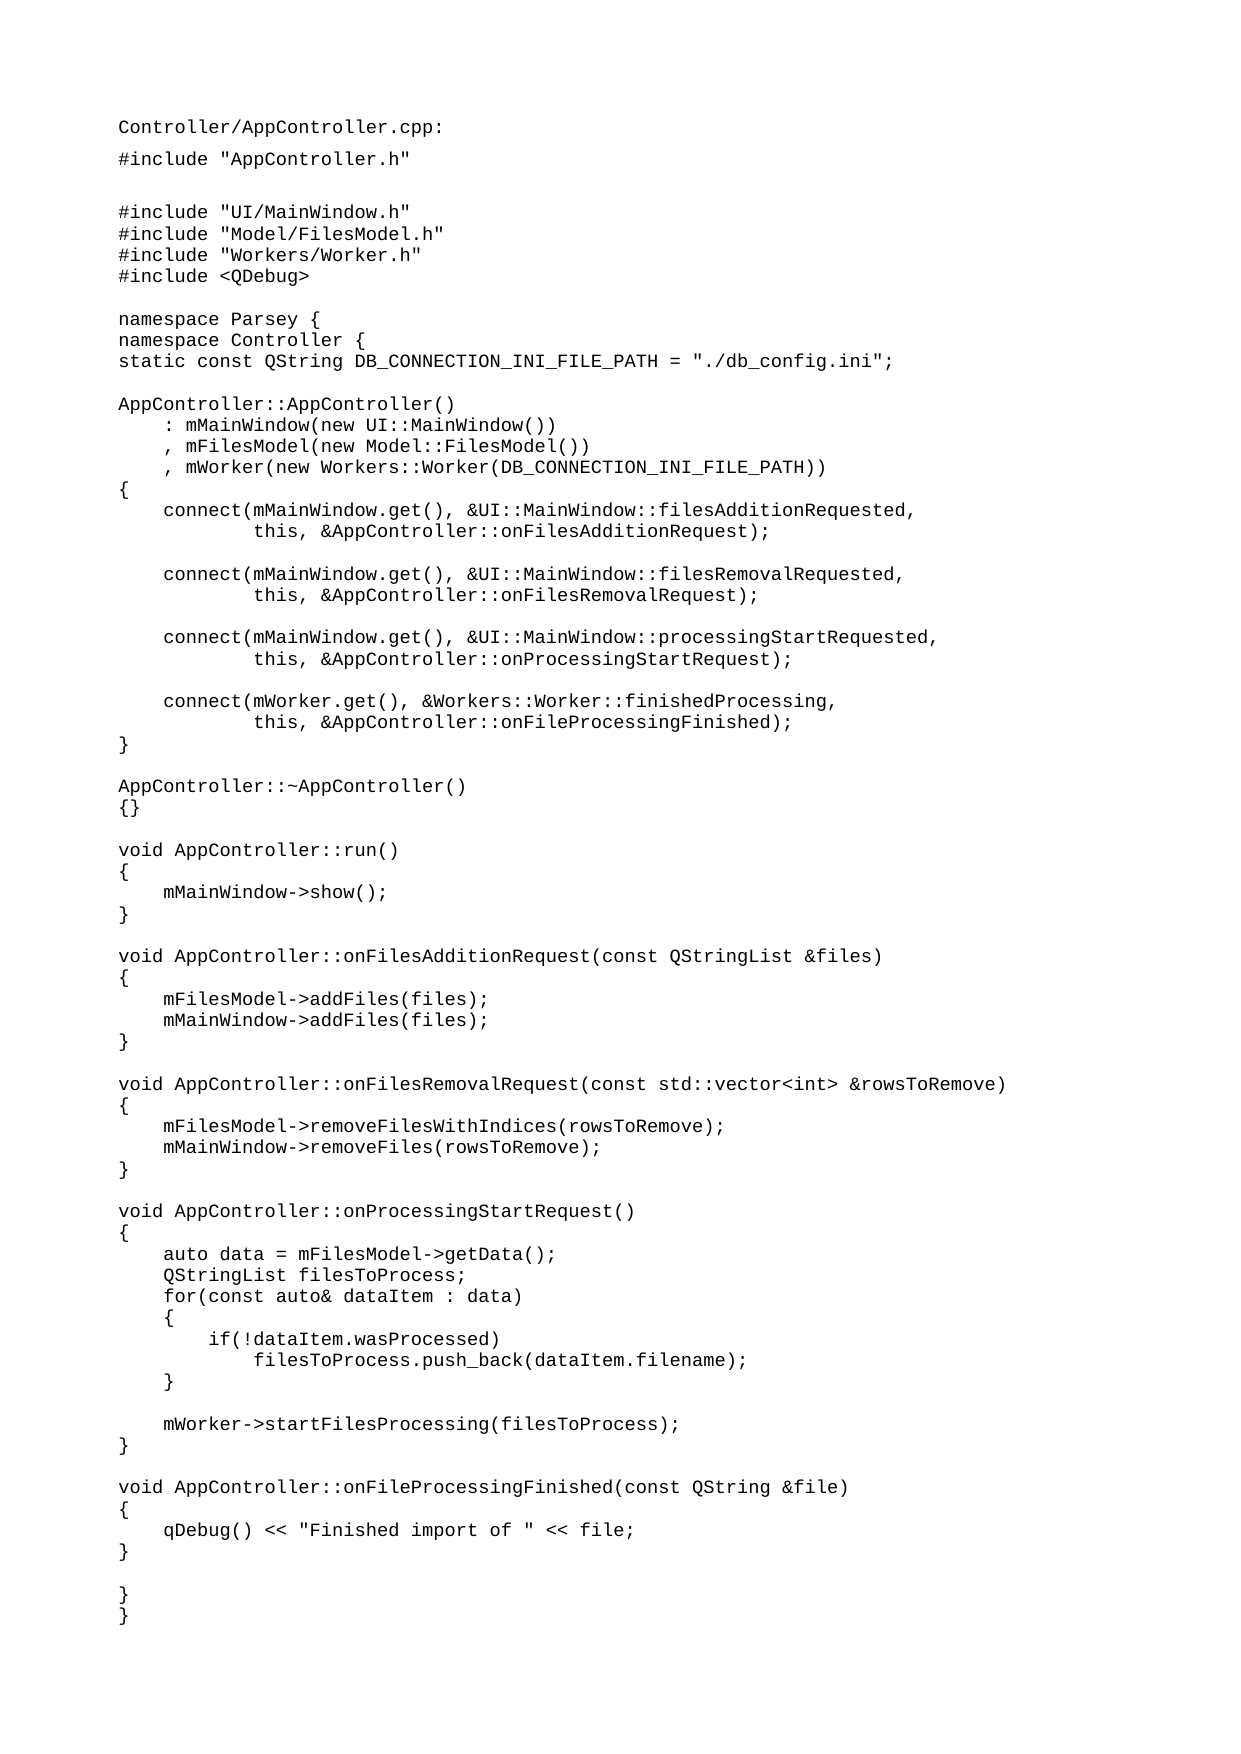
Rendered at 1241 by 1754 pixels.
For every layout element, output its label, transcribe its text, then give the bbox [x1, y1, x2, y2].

text namespace Controller { [118, 331, 1122, 352]
text Controller/AppController.cpp: [118, 118, 1122, 139]
text , mFilesModel(new Model::FilesModel()) [118, 437, 1122, 458]
text connect(mMainWindow.get(), &UI::MainWindow::processingStartRequested, [118, 628, 1122, 649]
text } [118, 1032, 1122, 1053]
text void AppController::onFilesAdditionRequest(const QStringList &files) [118, 947, 1122, 968]
text for(const auto& dataItem : data) [118, 1287, 1122, 1308]
text { [118, 1096, 1122, 1117]
text mFilesModel->removeFilesWithIndices(rowsToRemove); [118, 1117, 1122, 1138]
text connect(mMainWindow.get(), &UI::MainWindow::filesAdditionRequested, [118, 501, 1122, 522]
text this, &AppController::onProcessingStartRequest); [118, 649, 1122, 671]
text static const QString DB_CONNECTION_INI_FILE_PATH = "./db_config.ini"; [118, 352, 1122, 373]
text #include "UI/MainWindow.h" [118, 203, 1122, 224]
text qDebug() << "Finished import of " << file; [118, 1521, 1122, 1542]
text } [118, 1436, 1122, 1457]
text } [118, 1606, 1122, 1627]
text mMainWindow->addFiles(files); [118, 1011, 1122, 1032]
text mWorker->startFilesProcessing(filesToProcess); [118, 1414, 1122, 1436]
text } [118, 1372, 1122, 1393]
text } [118, 1159, 1122, 1181]
text connect(mWorker.get(), &Workers::Worker::finishedProcessing, [118, 692, 1122, 713]
text mMainWindow->removeFiles(rowsToRemove); [118, 1138, 1122, 1159]
text mMainWindow->show(); [118, 883, 1122, 904]
text { [118, 479, 1122, 501]
text AppController::AppController() [118, 394, 1122, 416]
text : mMainWindow(new UI::MainWindow()) [118, 416, 1122, 437]
text this, &AppController::onFilesAdditionRequest); [118, 522, 1122, 543]
text mFilesModel->addFiles(files); [118, 989, 1122, 1011]
text void AppController::onProcessingStartRequest() [118, 1202, 1122, 1223]
text this, &AppController::onFilesRemovalRequest); [118, 586, 1122, 607]
text } [118, 734, 1122, 756]
text filesToProcess.push_back(dataItem.filename); [118, 1351, 1122, 1372]
text { [118, 862, 1122, 883]
text QStringList filesToProcess; [118, 1266, 1122, 1287]
text , mWorker(new Workers::Worker(DB_CONNECTION_INI_FILE_PATH)) [118, 458, 1122, 479]
text } [118, 1542, 1122, 1563]
text void AppController::run() [118, 841, 1122, 862]
text namespace Parsey { [118, 309, 1122, 331]
text { [118, 1223, 1122, 1244]
text { [118, 1308, 1122, 1329]
text } [118, 1584, 1122, 1606]
text { [118, 1499, 1122, 1521]
text } [118, 904, 1122, 926]
text #include <QDebug> [118, 267, 1122, 288]
text void AppController::onFilesRemovalRequest(const std::vector<int> &rowsToRemove) [118, 1074, 1122, 1096]
text #include "Model/FilesModel.h" [118, 224, 1122, 246]
text AppController::~AppController() [118, 777, 1122, 798]
text this, &AppController::onFileProcessingFinished); [118, 713, 1122, 734]
text auto data = mFilesModel->getData(); [118, 1244, 1122, 1266]
text { [118, 968, 1122, 989]
text void AppController::onFileProcessingFinished(const QString &file) [118, 1478, 1122, 1499]
text {} [118, 798, 1122, 819]
text #include "AppController.h" [118, 150, 1122, 171]
text connect(mMainWindow.get(), &UI::MainWindow::filesRemovalRequested, [118, 564, 1122, 586]
text #include "Workers/Worker.h" [118, 246, 1122, 267]
text if(!dataItem.wasProcessed) [118, 1329, 1122, 1351]
